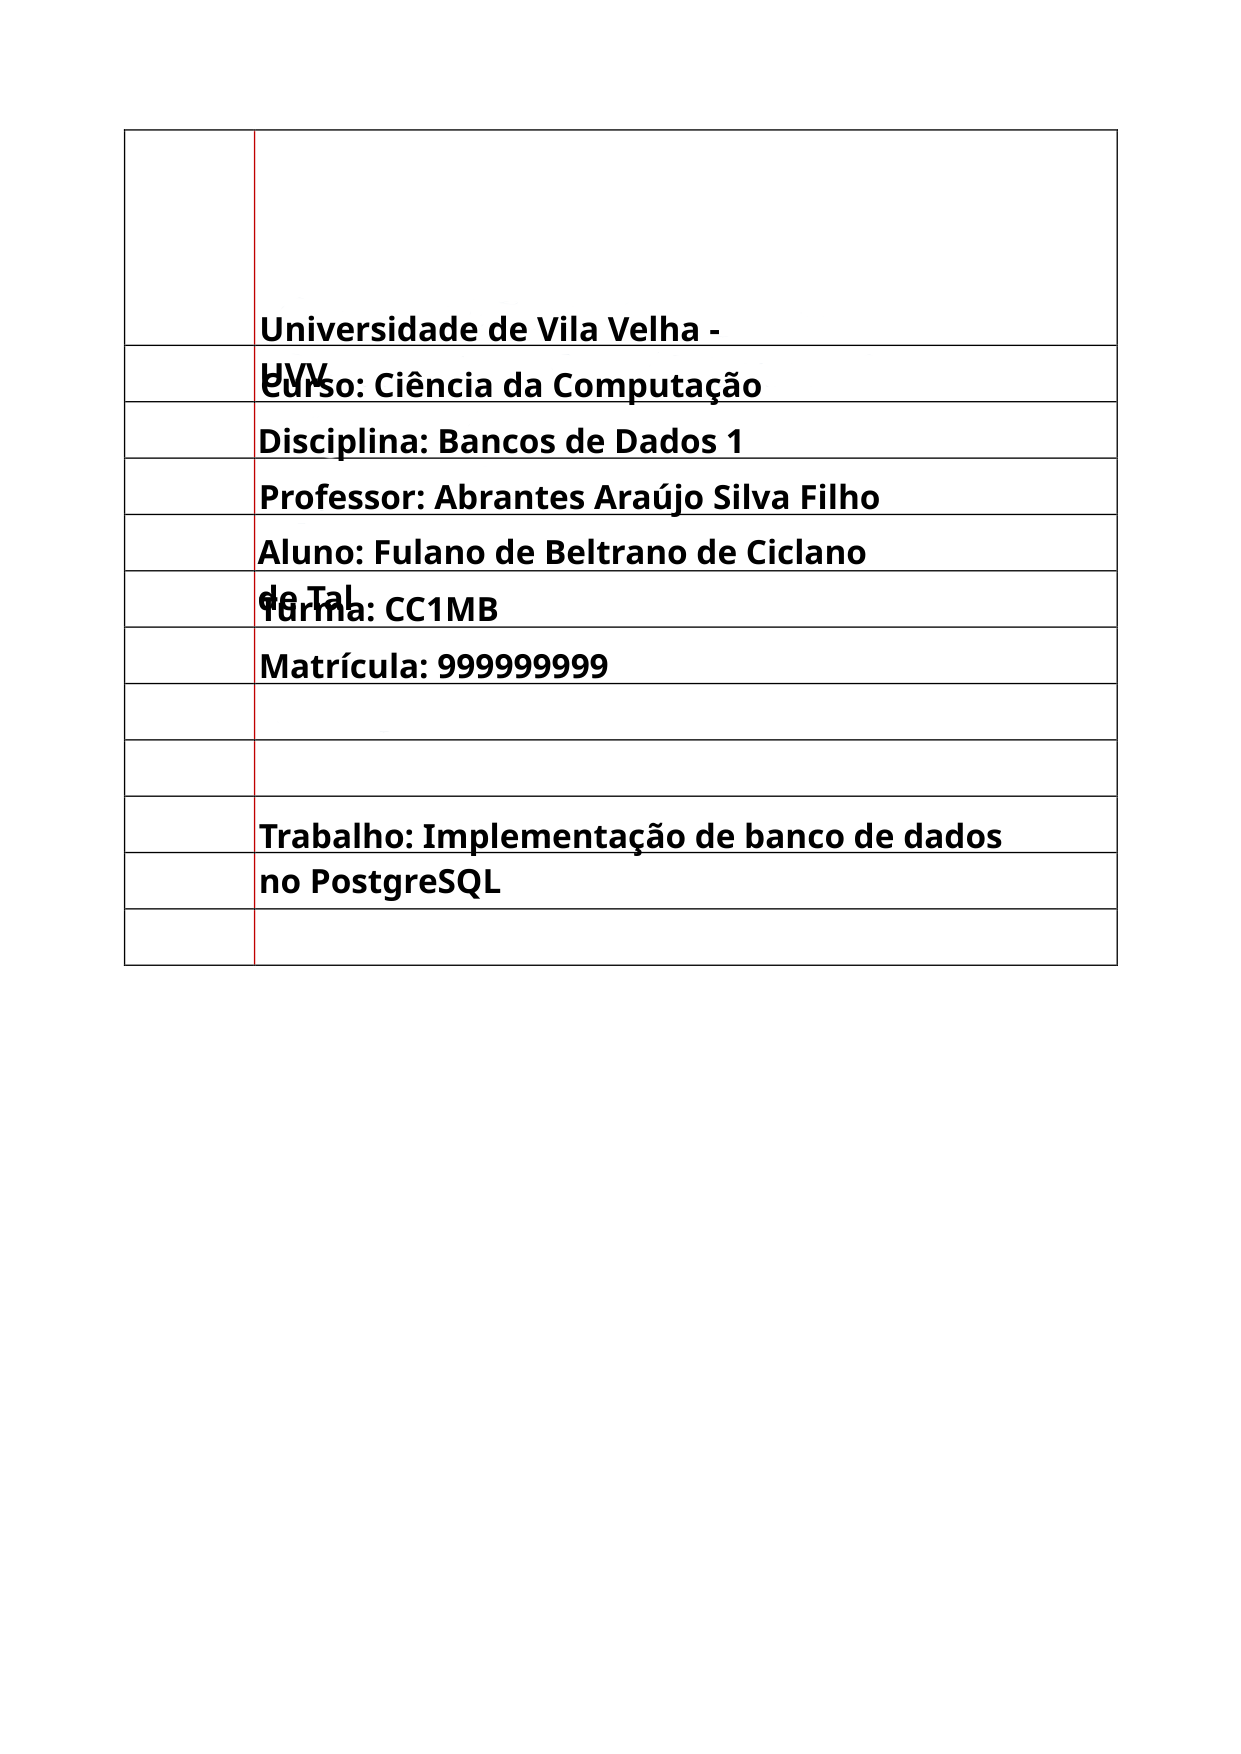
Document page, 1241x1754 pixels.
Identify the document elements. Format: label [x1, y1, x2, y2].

picture [118, 122, 1123, 971]
